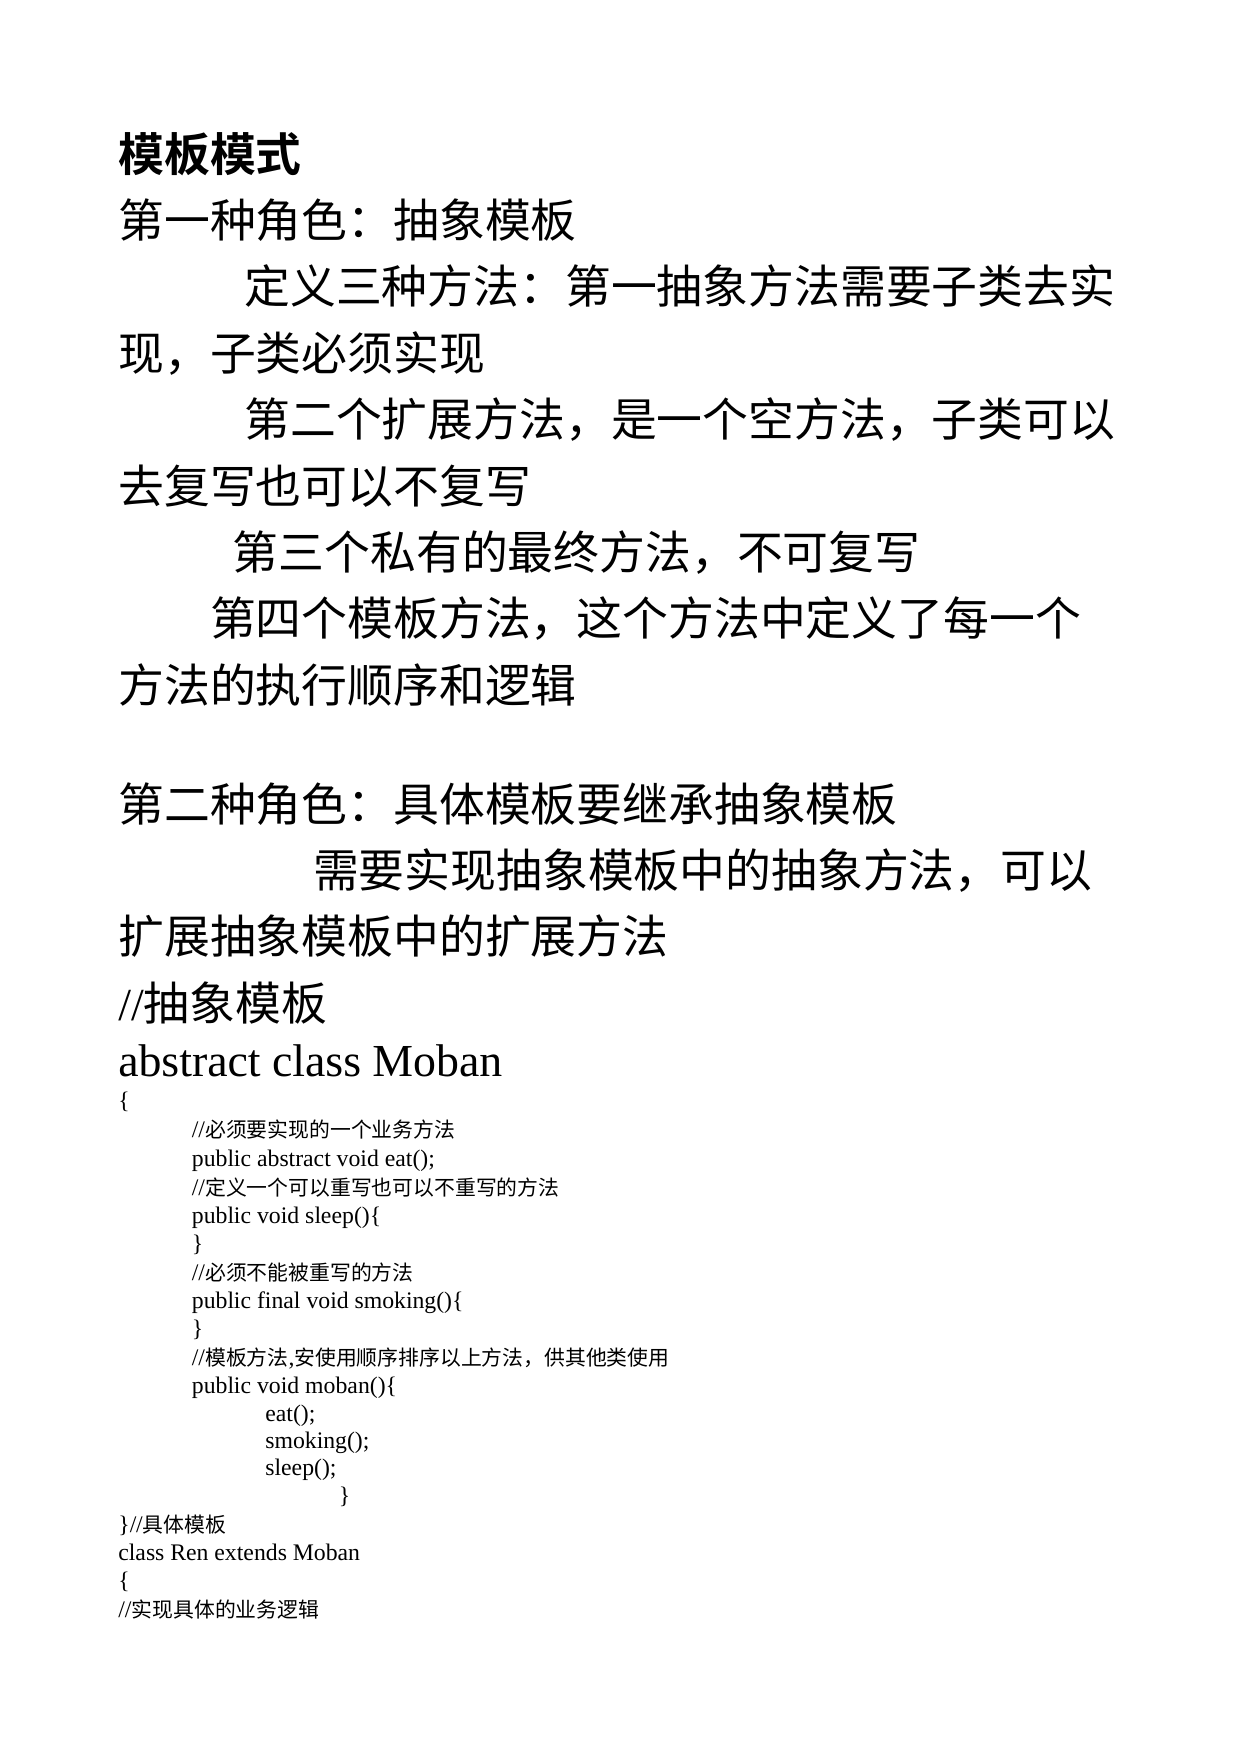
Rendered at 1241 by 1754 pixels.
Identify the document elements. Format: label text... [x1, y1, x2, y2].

text } [118, 1314, 1122, 1341]
text }//具体模板 [118, 1508, 1122, 1538]
text 第二种角色：具体模板要继承抽象模板 [118, 768, 1122, 834]
text //实现具体的业务逻辑 [118, 1593, 1122, 1623]
text //必须要实现的一个业务方法 [118, 1113, 1122, 1144]
text 定义三种方法：第一抽象方法需要子类去实现，子类必须实现 [118, 251, 1122, 383]
text sleep(); [118, 1453, 1122, 1481]
text 第二个扩展方法，是一个空方法，子类可以去复写也可以不复写 [118, 383, 1122, 516]
text } [118, 1229, 1122, 1256]
text class Ren extends Moban [118, 1538, 1122, 1566]
text //定义一个可以重写也可以不重写的方法 [118, 1171, 1122, 1201]
text public void moban(){ [118, 1371, 1122, 1399]
text 需要实现抽象模板中的抽象方法，可以扩展抽象模板中的扩展方法 [118, 834, 1122, 967]
text public final void smoking(){ [118, 1286, 1122, 1314]
text smoking(); [118, 1426, 1122, 1453]
text 第四个模板方法，这个方法中定义了每一个方法的执行顺序和逻辑 [118, 583, 1122, 715]
text //必须不能被重写的方法 [118, 1256, 1122, 1286]
text //模板方法,安使用顺序排序以上方法，供其他类使用 [118, 1341, 1122, 1371]
text //抽象模板 [118, 967, 1122, 1033]
text 模板模式 [118, 118, 1122, 184]
text 第一种角色：抽象模板 [118, 184, 1122, 251]
text { [118, 1086, 1122, 1113]
text public abstract void eat(); [118, 1144, 1122, 1171]
text public void sleep(){ [118, 1201, 1122, 1229]
text } [118, 1481, 1122, 1508]
text eat(); [118, 1399, 1122, 1426]
text abstract class Moban [118, 1033, 1122, 1086]
text { [118, 1566, 1122, 1593]
text 第三个私有的最终方法，不可复写 [118, 516, 1122, 583]
